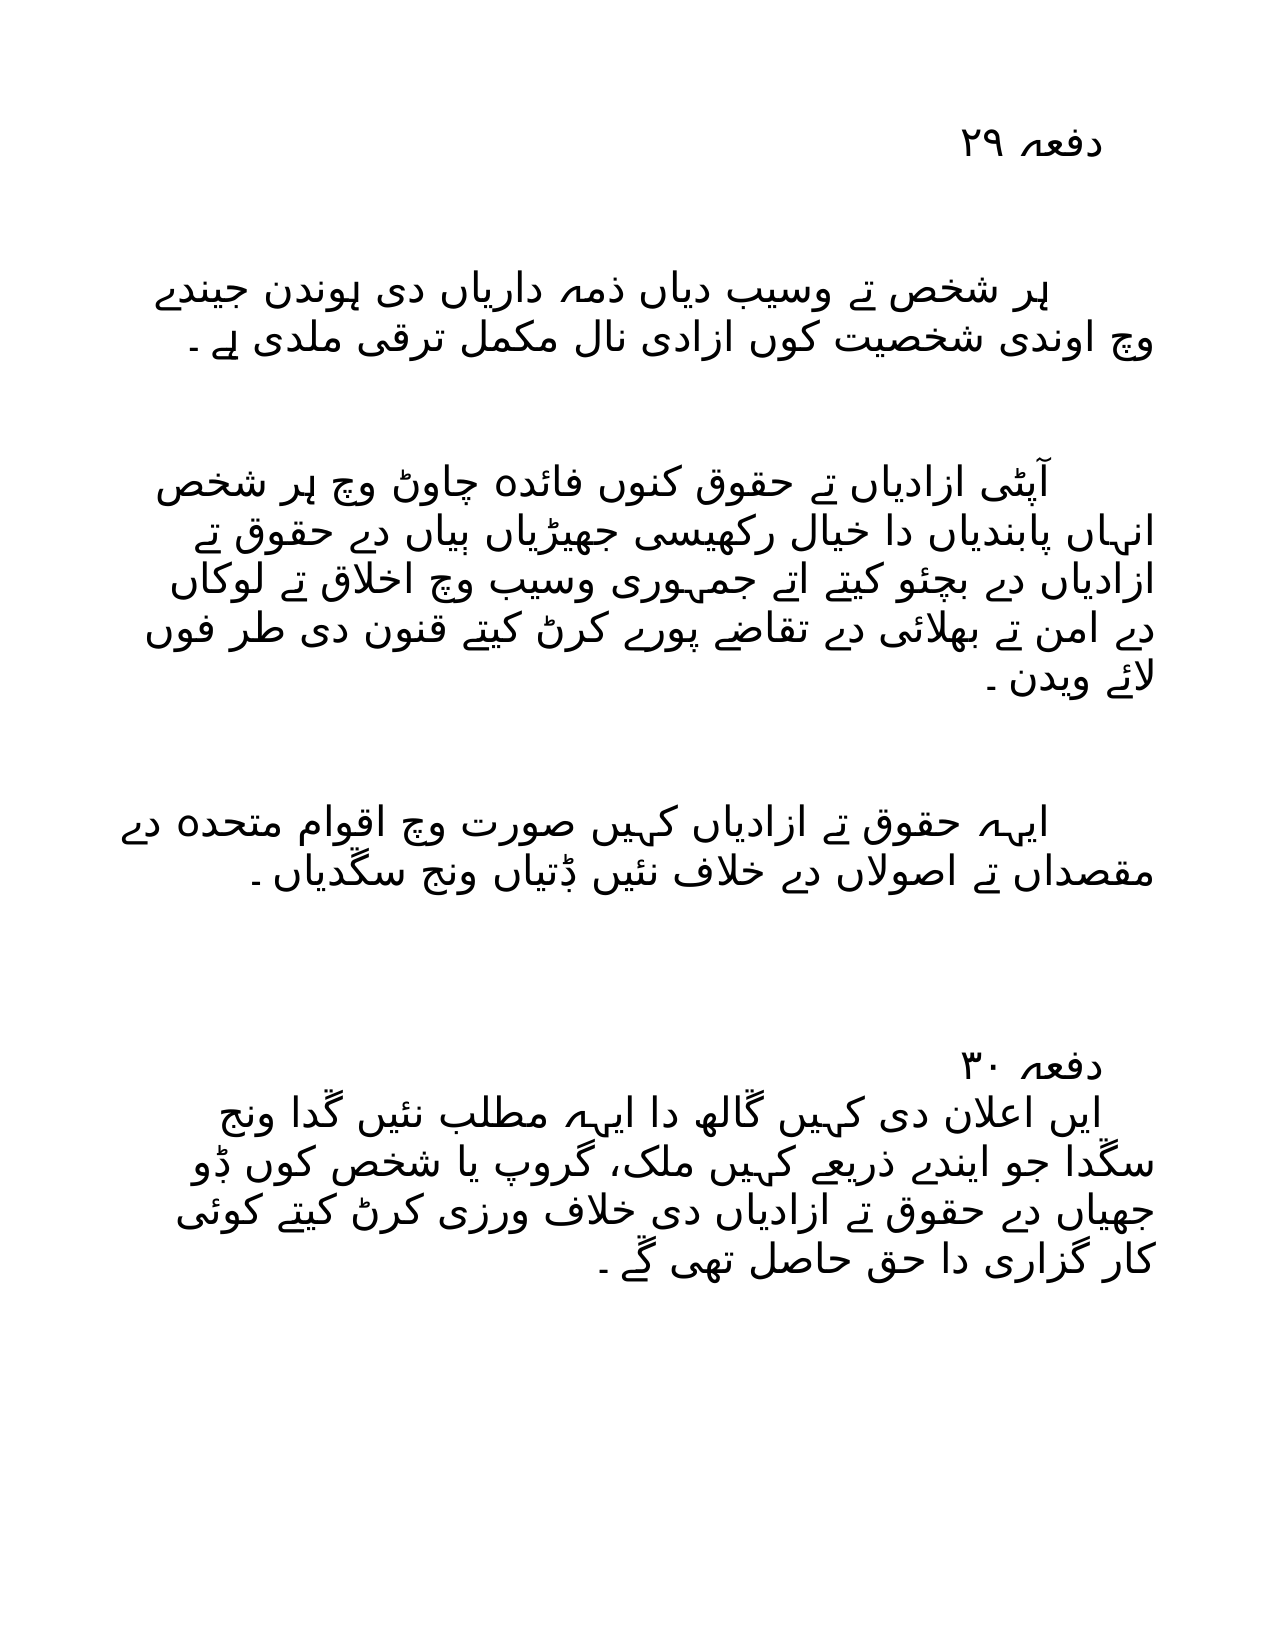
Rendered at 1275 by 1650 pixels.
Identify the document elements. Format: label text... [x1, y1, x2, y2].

text ہر شخص تے وسیب دیاں ذمہ داریاں دی ہوندن جیندے وچ اوندی شخصیت کوں ازادی نال مکمل ترقی ملدی ہے ۔ [118, 264, 1157, 361]
text ایں اعلان دی کہیں ڱالھ دا ایہہ مطلب نئیں ڱدا ونج سڱدا جو ایندے ذریعے کہیں ملک، گروپ یا شخص کوں ڋو جھیاں دے حقوق تے ازادیاں دی خلاف ورزی کرڻ کیتے کوئی کار گزاری دا حق حاصل تھی ڱے ۔ [118, 1089, 1157, 1283]
text ایہہ حقوق تے ازادیاں کہیں صورت وچ اقوام متحدہ دے مقصداں تے اصولاں دے خلاف نئیں ڋتیاں ونج سڱدیاں ۔ [118, 798, 1157, 895]
text دفعہ ۲۹ [118, 118, 1157, 167]
text آپڻی ازادیاں تے حقوق کنوں فائدہ چاوڻ وچ ہر شخص انہاں پابندیاں دا خیال رکھیسی جھیڑیاں ٻیاں دے حقوق تے ازادیاں دے بچئو کیتے اتے جمہوری وسیب وچ اخلاق تے لوکاں دے امن تے بھلائی دے تقاضے پورے کرڻ کیتے قنون دی طر فوں لائے ویدن ۔ [118, 458, 1157, 701]
text دفعہ ۳۰ [118, 1040, 1157, 1089]
